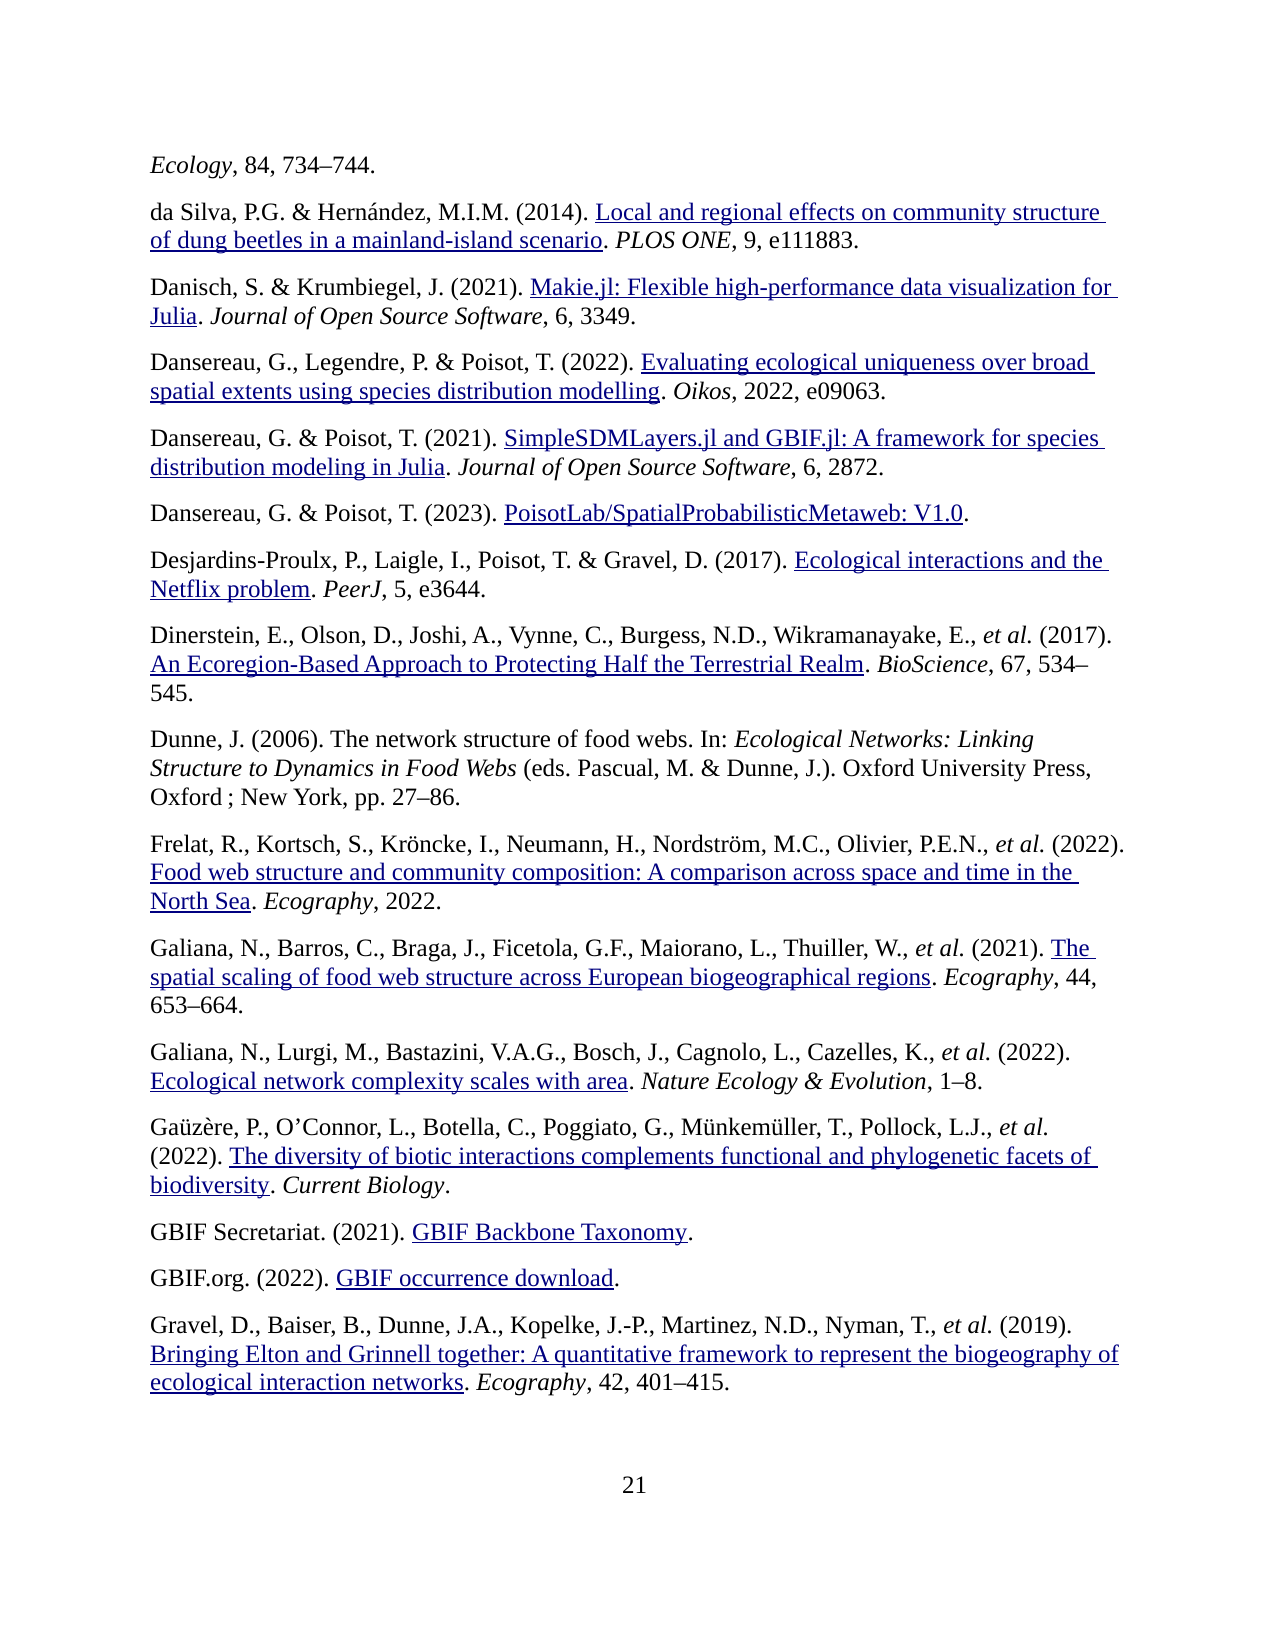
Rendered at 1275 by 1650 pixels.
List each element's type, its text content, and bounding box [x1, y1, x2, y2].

text Dansereau, G. & Poisot, T. (2021). SimpleSDMLayers.jl and GBIF.jl: A framework for species distribution modeling in Julia. Journal of Open Source Software, 6, 2872. [150, 423, 1125, 480]
text GBIF Secretariat. (2021). GBIF Backbone Taxonomy. [150, 1217, 1125, 1245]
text Galiana, N., Lurgi, M., Bastazini, V.A.G., Bosch, J., Cagnolo, L., Cazelles, K., et al. (2022). Ecological network complexity scales with area. Nature Ecology & Evolution, 1–8. [150, 1037, 1125, 1094]
text Gravel, D., Baiser, B., Dunne, J.A., Kopelke, J.-P., Martinez, N.D., Nyman, T., et al. (2019). Bringing Elton and Grinnell together: A quantitative framework to represent the biogeography of ecological interaction networks. Ecography, 42, 401–415. [150, 1310, 1125, 1396]
text da Silva, P.G. & Hernández, M.I.M. (2014). Local and regional effects on community structure of dung beetles in a mainland-island scenario. PLOS ONE, 9, e111883. [150, 197, 1125, 254]
text Galiana, N., Barros, C., Braga, J., Ficetola, G.F., Maiorano, L., Thuiller, W., et al. (2021). The spatial scaling of food web structure across European biogeographical regions. Ecography, 44, 653–664. [150, 933, 1125, 1019]
text Dinerstein, E., Olson, D., Joshi, A., Vynne, C., Burgess, N.D., Wikramanayake, E., et al. (2017). An Ecoregion-Based Approach to Protecting Half the Terrestrial Realm. BioScience, 67, 534–545. [150, 620, 1125, 707]
text Danisch, S. & Krumbiegel, J. (2021). Makie.jl: Flexible high-performance data visualization for Julia. Journal of Open Source Software, 6, 3349. [150, 272, 1125, 329]
text Dansereau, G., Legendre, P. & Poisot, T. (2022). Evaluating ecological uniqueness over broad spatial extents using species distribution modelling. Oikos, 2022, e09063. [150, 347, 1125, 405]
text Dansereau, G. & Poisot, T. (2023). PoisotLab/SpatialProbabilisticMetaweb: V1.0. [150, 498, 1125, 527]
text Frelat, R., Kortsch, S., Kröncke, I., Neumann, H., Nordström, M.C., Olivier, P.E.N., et al. (2022). Food web structure and community composition: A comparison across space and time in the North Sea. Ecography, 2022. [150, 829, 1125, 915]
text GBIF.org. (2022). GBIF occurrence download. [150, 1263, 1125, 1292]
text Ecology, 84, 734–744. [150, 150, 1125, 179]
text Gaüzère, P., O’Connor, L., Botella, C., Poggiato, G., Münkemüller, T., Pollock, L.J., et al. (2022). The diversity of biotic interactions complements functional and phylogenetic facets of biodiversity. Current Biology. [150, 1112, 1125, 1199]
text Desjardins-Proulx, P., Laigle, I., Poisot, T. & Gravel, D. (2017). Ecological interactions and the Netflix problem. PeerJ, 5, e3644. [150, 545, 1125, 602]
text Dunne, J. (2006). The network structure of food webs. In: Ecological Networks: Linking Structure to Dynamics in Food Webs (eds. Pascual, M. & Dunne, J.). Oxford University Press, Oxford ; New York, pp. 27–86. [150, 724, 1125, 811]
